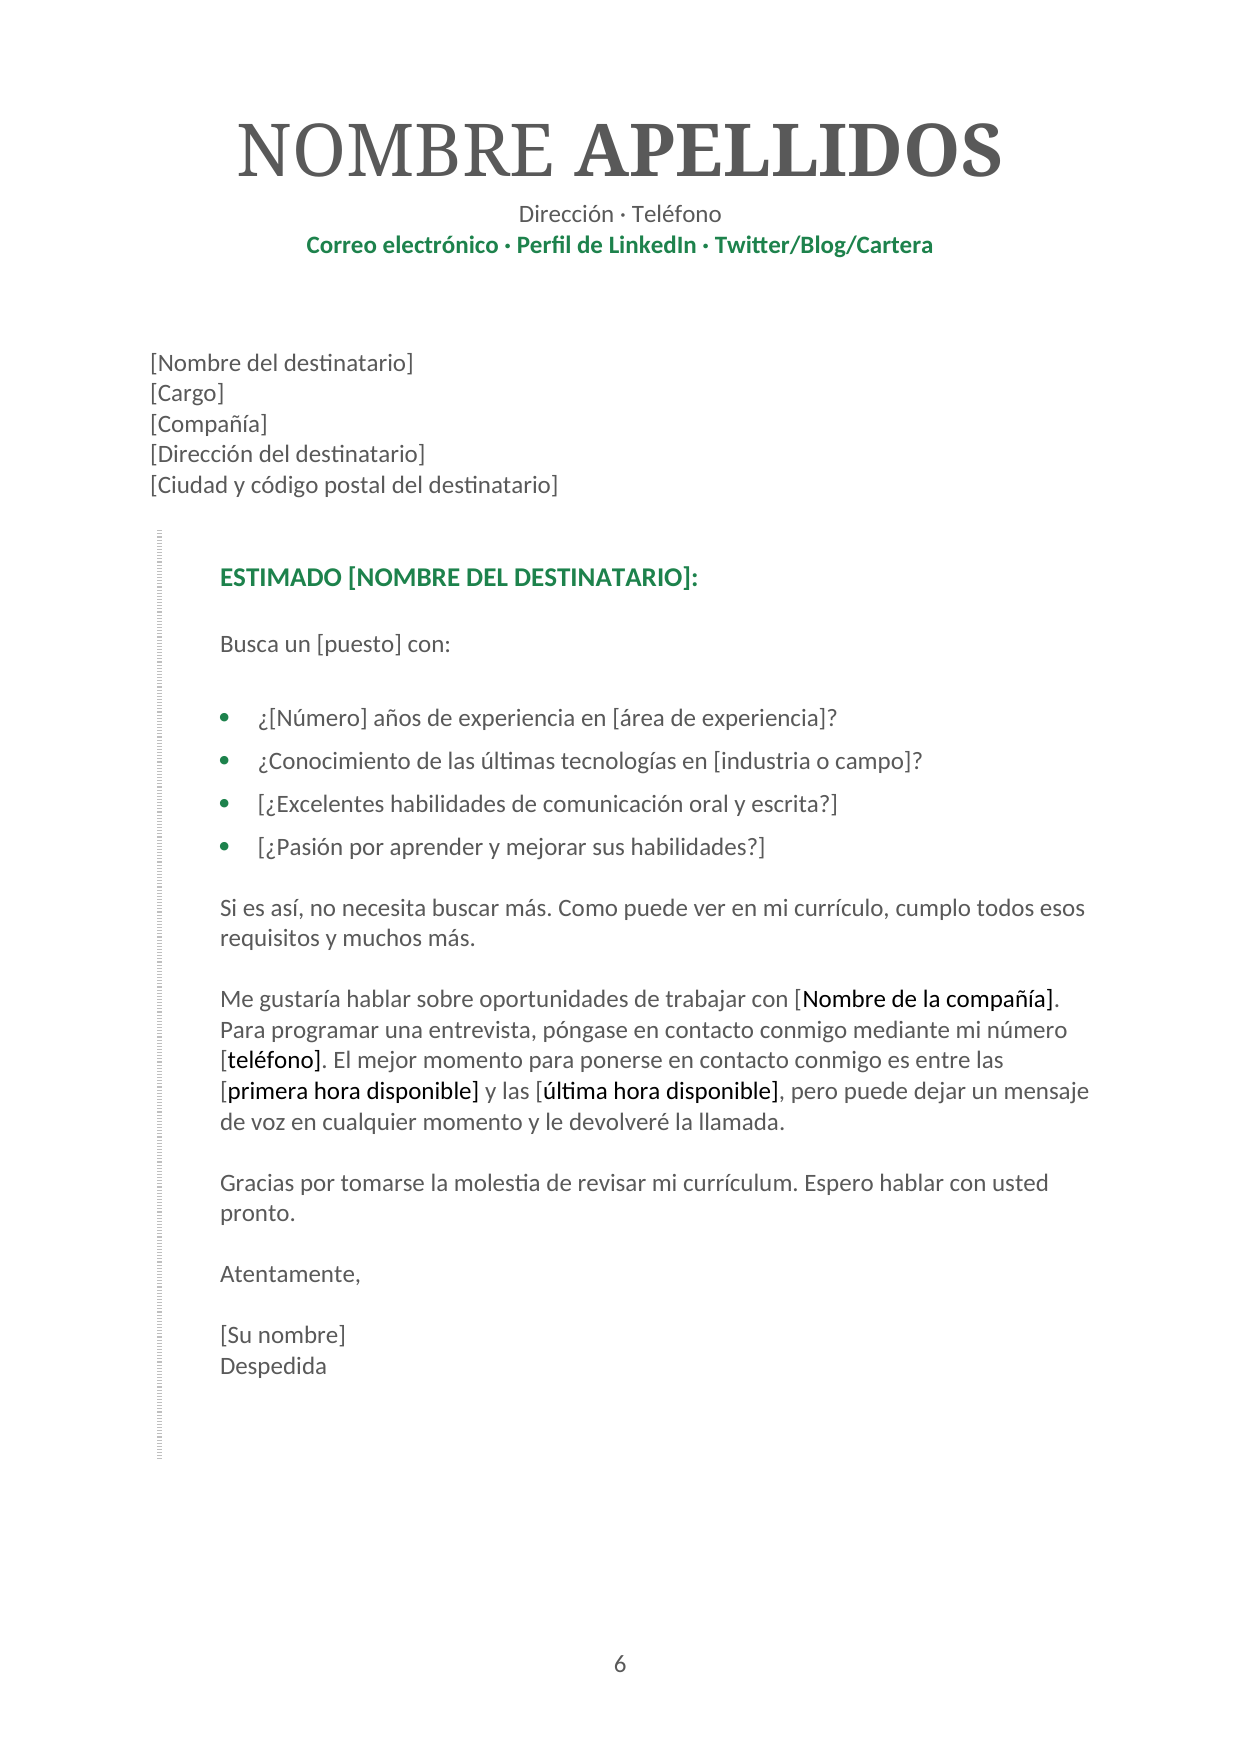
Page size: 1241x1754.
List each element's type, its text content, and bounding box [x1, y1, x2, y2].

text [Compañía] [150, 408, 1090, 438]
table_cell [150, 286, 1090, 316]
table_header Nombre Apellidos Dirección · Teléfono Correo electrónico · Perfil de LinkedIn · Twitter/Blog/Cartera [150, 99, 1090, 286]
table_header Estimado [Nombre del destinatario]: Busca un [puesto] con: ¿[Número] años de experiencia en [área de experiencia]? ¿Conocimiento de las últimas tecnologías en [industria o campo]? [¿Excelentes habilidades de comunicación oral y escrita?] [¿Pasión por aprender y mejorar sus habilidades?] Si es así, no necesita buscar más. Como puede ver en mi currículo, cumplo todos esos requisitos y muchos más. Me gustaría hablar sobre oportunidades de trabajar con [Nombre de la compañía]. Para programar una entrevista, póngase en contacto conmigo mediante mi número [teléfono]. El mejor momento para ponerse en contacto conmigo es entre las [primera hora disponible] y las [última hora disponible], pero puede dejar un mensaje de voz en cualquier momento y le devolveré la llamada. Gracias por tomarse la molestia de revisar mi currículum. Espero hablar con usted pronto. Atentamente, [Su nombre] Despedida [160, 530, 1091, 1459]
text [Nombre del destinatario] [150, 347, 1090, 377]
text [Dirección del destinatario] [150, 438, 1090, 469]
text [Cargo] [150, 377, 1090, 408]
text [Ciudad y código postal del destinatario] [150, 469, 1090, 499]
